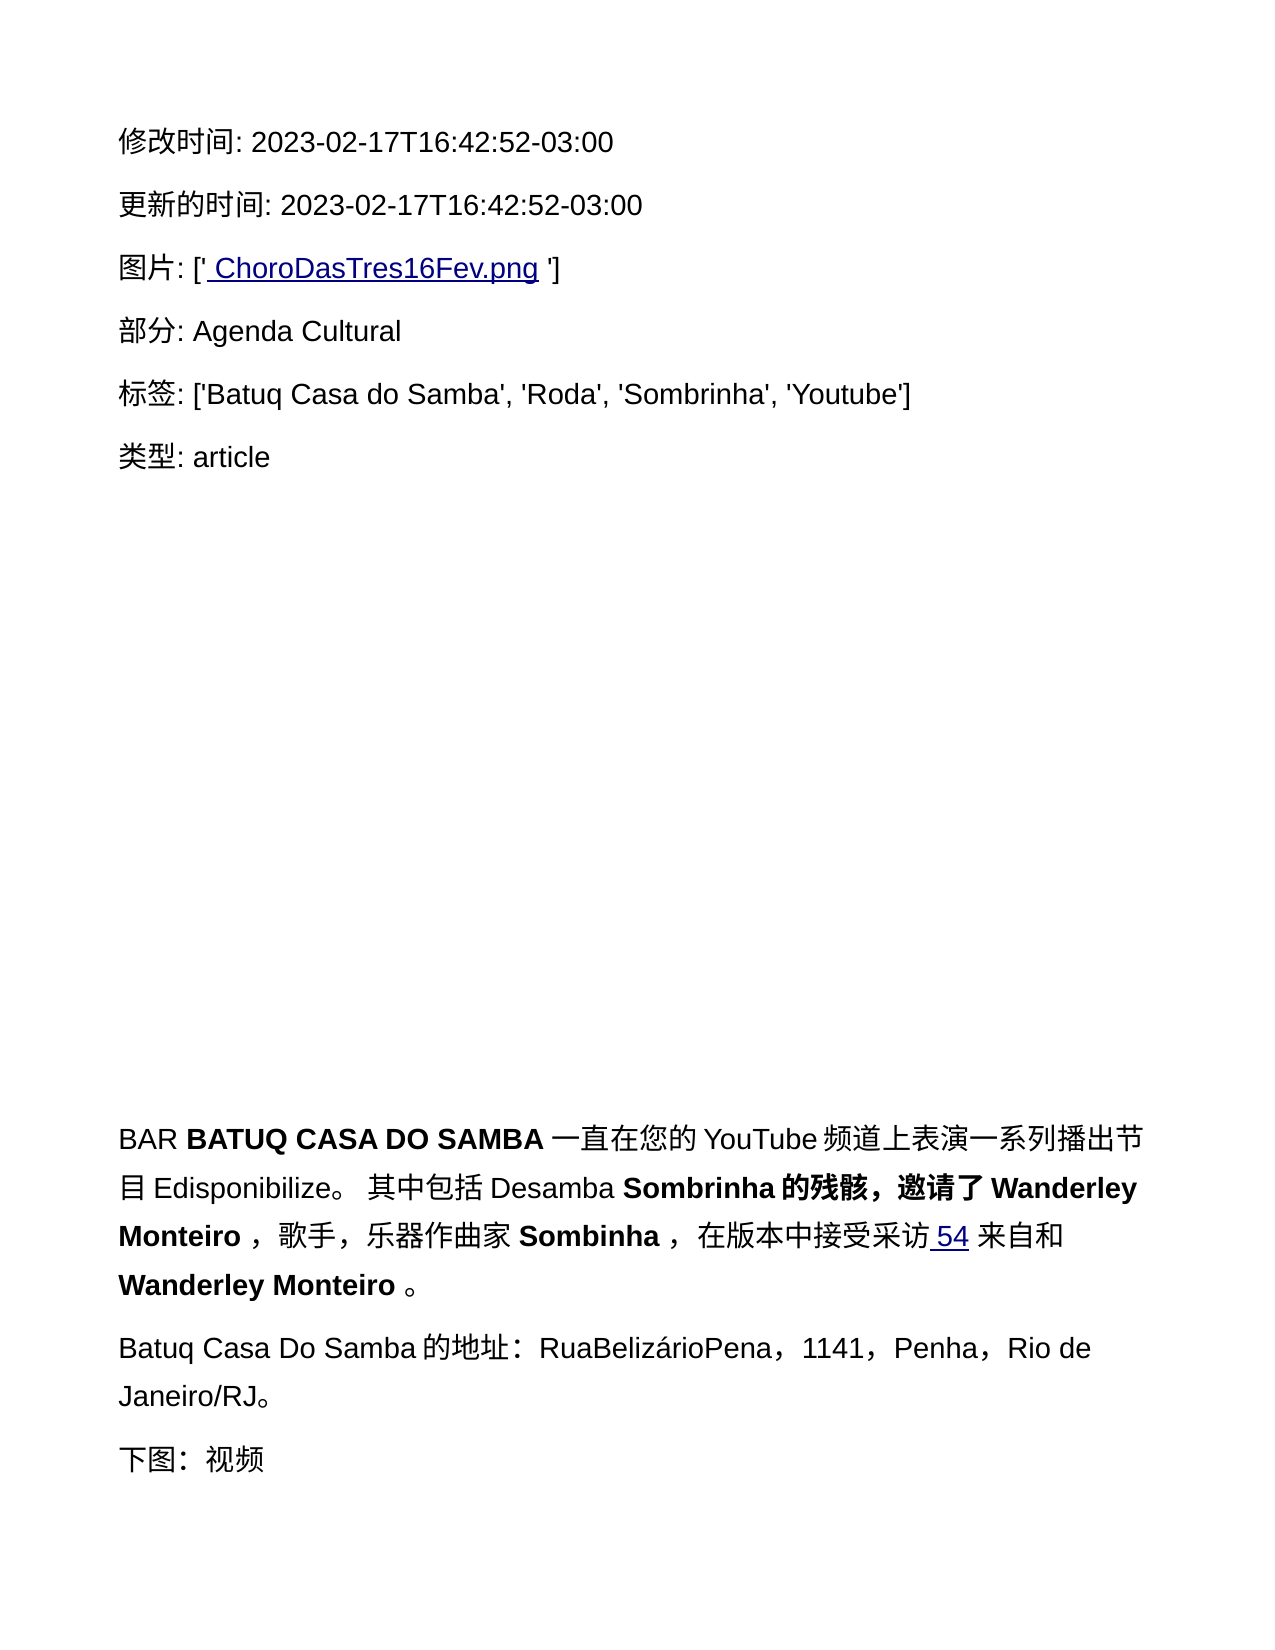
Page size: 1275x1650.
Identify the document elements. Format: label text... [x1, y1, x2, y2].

text Batuq Casa Do Samba的地址：RuaBelizárioPena，1141，Penha，Rio de Janeiro/RJ。 [118, 1324, 1157, 1415]
text 部分: Agenda Cultural [118, 307, 1157, 350]
text 修改时间: 2023-02-17T16:42:52-03:00 [118, 118, 1157, 160]
text 下图：视频 [118, 1436, 1157, 1478]
text 图片: [' ChoroDasTres16Fev.png '] [118, 244, 1157, 287]
text 标签: ['Batuq Casa do Samba', 'Roda', 'Sombrinha', 'Youtube'] [118, 371, 1157, 413]
text 类型: article [118, 434, 1157, 476]
text BAR BATUQ CASA DO SAMBA 一直在您的YouTube频道上表演一系列播出节目Edisponibilize。 其中包括Desamba Sombrinha的残骸，邀请了Wanderley Monteiro ，歌手，乐器作曲家 Sombinha ，在版本中接受采访 54 来自和 Wanderley Monteiro 。 [118, 497, 1157, 1304]
text 更新的时间: 2023-02-17T16:42:52-03:00 [118, 181, 1157, 223]
